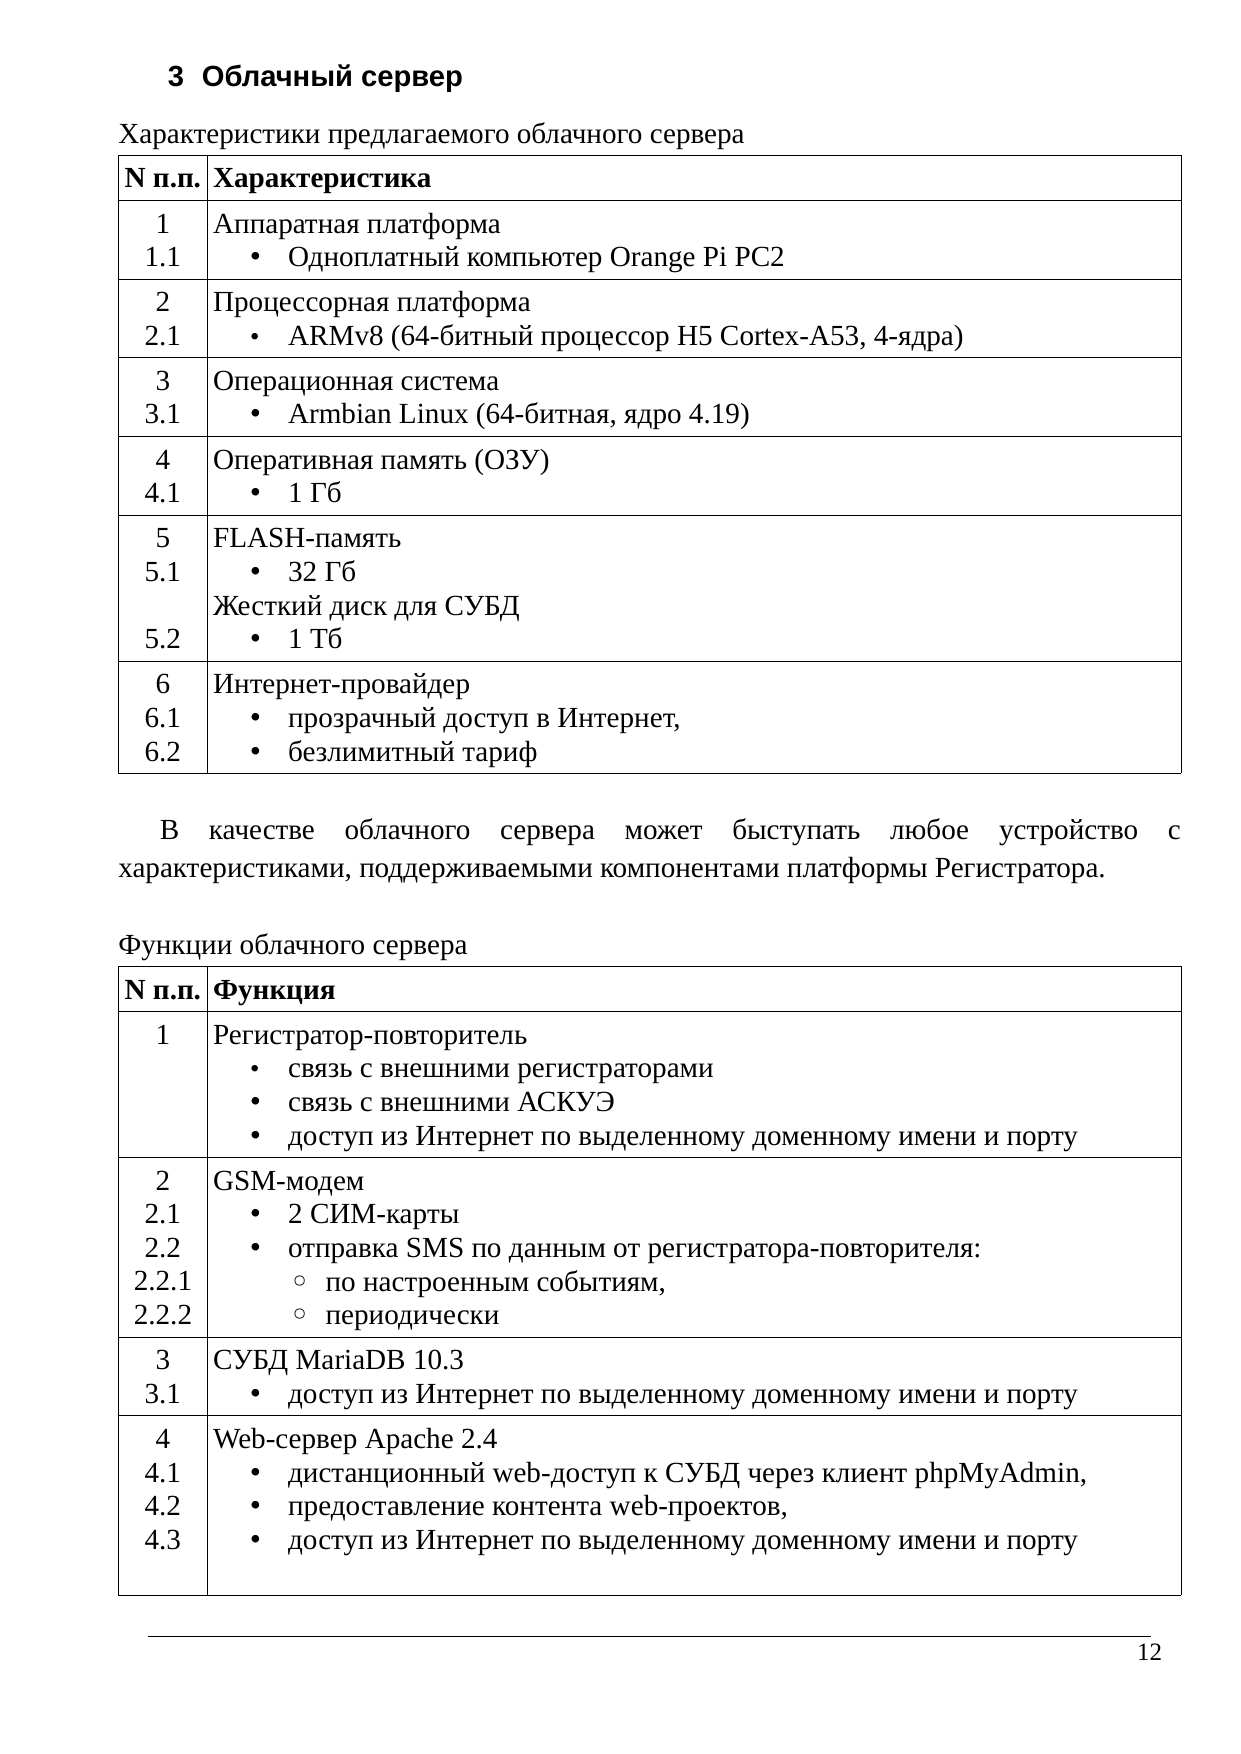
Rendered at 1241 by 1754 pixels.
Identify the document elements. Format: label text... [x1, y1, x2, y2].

table_cell Процессорная платформа ARMv8 (64-битный процессор H5 Cortex-A53, 4-ядра) [208, 280, 1181, 357]
table_cell Web-сервер Apache 2.4 дистанционный web-доступ к СУБД через клиент phpMyAdmin, предоставление контента web-проектов, доступ из Интернет по выделенному доменному имени и порту [208, 1416, 1181, 1595]
text В качестве облачного сервера может быступать любое устройство с характеристиками, поддерживаемыми компонентами платформы Регистратора. [118, 812, 1181, 884]
table_cell 3 3.1 [119, 1338, 207, 1415]
table_cell Операционная система Armbian Linux (64-битная, ядро 4.19) [208, 358, 1181, 436]
table_cell 3 3.1 [119, 358, 207, 436]
table_cell Аппаратная платформа Одноплатный компьютер Orange Pi PC2 [208, 201, 1181, 279]
table_cell 1 [119, 1012, 207, 1157]
table_cell 1 1.1 [119, 201, 207, 279]
table_header N п.п. [119, 967, 207, 1011]
table_cell 5 5.1 5.2 [119, 516, 207, 661]
table_cell Регистратор-повторитель связь с внешними регистраторами связь с внешними АСКУЭ доступ из Интернет по выделенному доменному имени и порту [208, 1012, 1181, 1157]
table_cell GSM-модем 2 СИМ-карты отправка SMS по данным от регистратора-повторителя: по настроенным событиям, периодически [208, 1158, 1181, 1337]
text Функции облачного сервера [118, 927, 1181, 961]
text Характеристики предлагаемого облачного сервера [118, 116, 1181, 150]
table_cell 4 4.1 [119, 437, 207, 515]
table_header Функция [208, 967, 1181, 1011]
table_cell 2 2.1 2.2 2.2.1 2.2.2 [119, 1158, 207, 1337]
table_cell Интернет-провайдер прозрачный доступ в Интернет, безлимитный тариф [208, 662, 1181, 773]
table_cell Оперативная память (ОЗУ) 1 Гб [208, 437, 1181, 515]
table_header Характеристика [208, 156, 1181, 200]
table_cell 2 2.1 [119, 280, 207, 357]
table_cell FLASH-память 32 Гб Жесткий диск для СУБД 1 Тб [208, 516, 1181, 661]
table_cell 4 4.1 4.2 4.3 [119, 1416, 207, 1595]
subtitle Облачный сервер [159, 59, 1181, 93]
table_header N п.п. [119, 156, 207, 200]
table_cell 6 6.1 6.2 [119, 662, 207, 773]
table_cell СУБД MariaDB 10.3 доступ из Интернет по выделенному доменному имени и порту [208, 1338, 1181, 1415]
